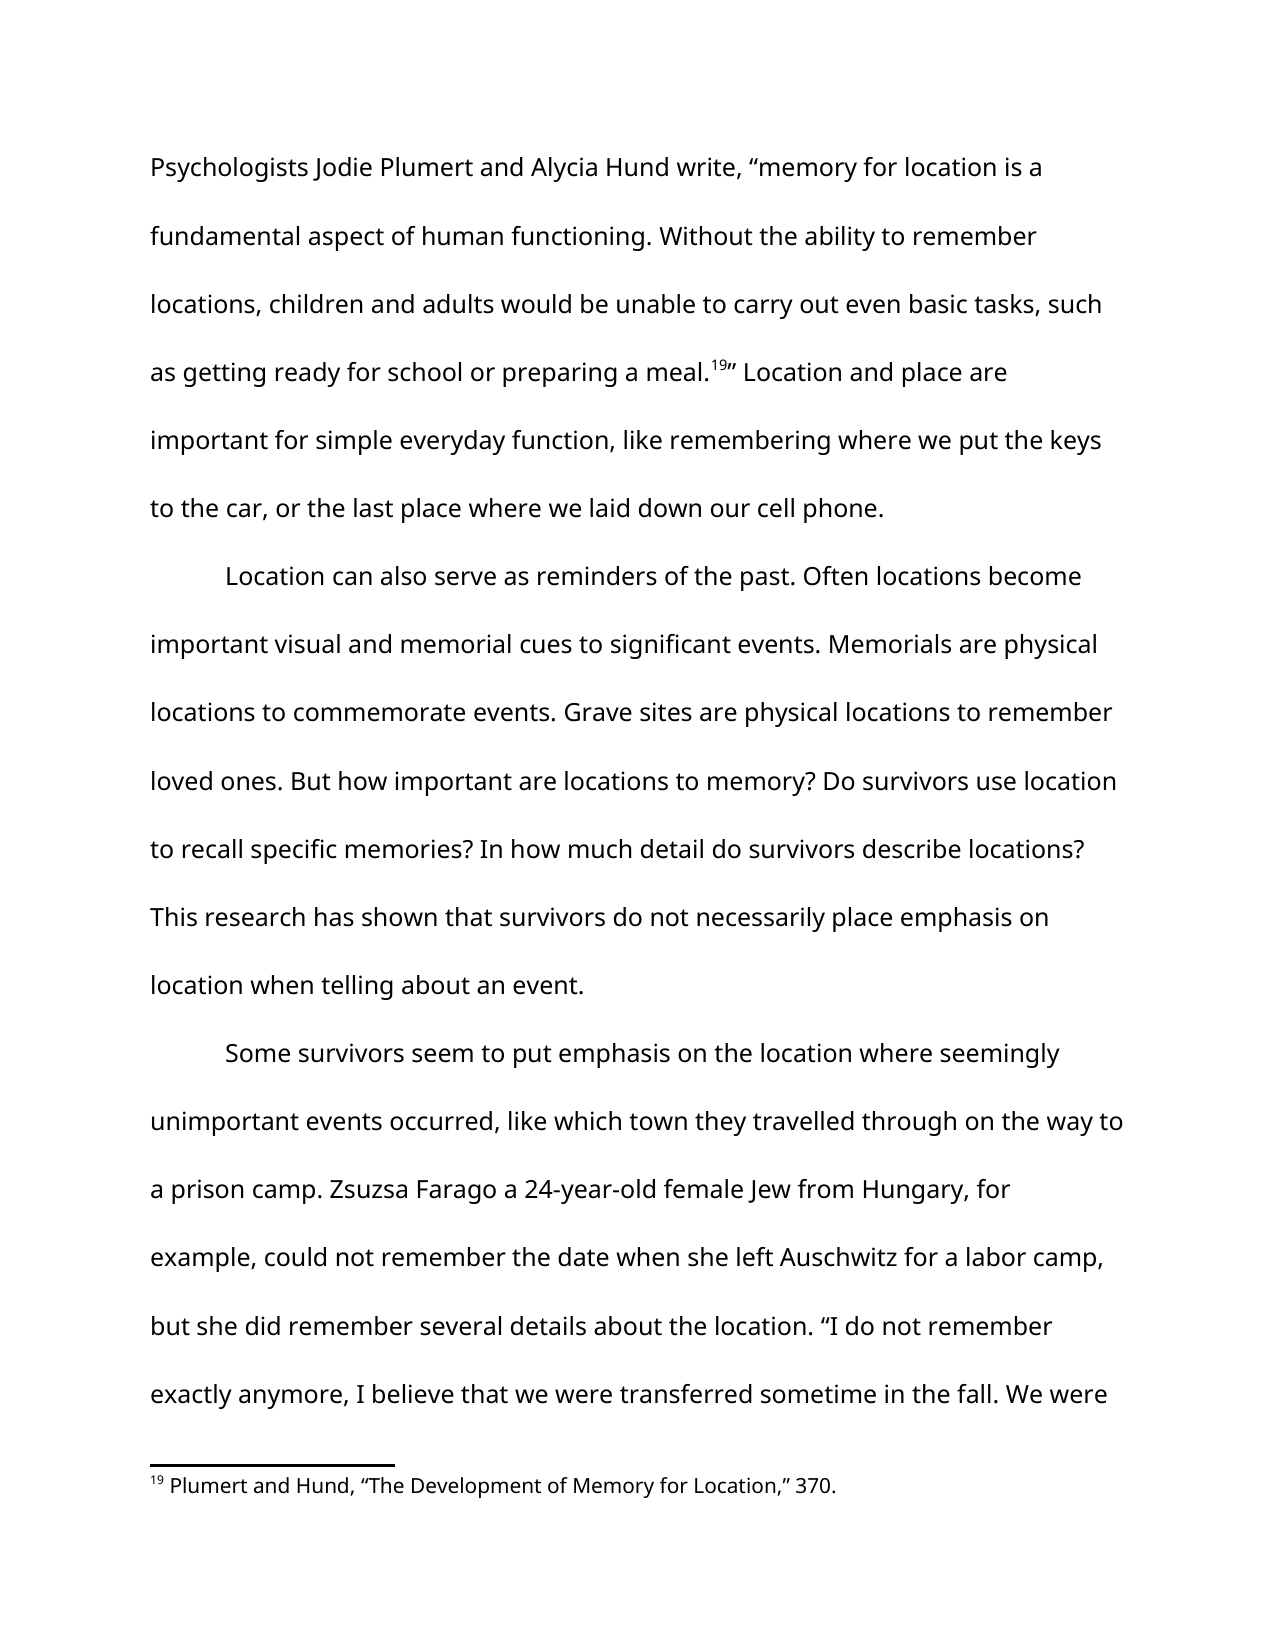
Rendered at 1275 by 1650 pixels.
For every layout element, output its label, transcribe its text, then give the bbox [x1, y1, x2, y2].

text Some survivors seem to put emphasis on the location where seemingly unimportant events occurred, like which town they travelled through on the way to a prison camp. Zsuzsa Farago a 24-year-old female Jew from Hungary, for example, could not remember the date when she left Auschwitz for a labor camp, but she did remember several details about the location. “I do not remember exactly anymore, I believe that we were transferred sometime in the fall. We were [150, 1036, 1125, 1410]
text Location can also serve as reminders of the past. Often locations become important visual and memorial cues to significant events. Memorials are physical locations to commemorate events. Grave sites are physical locations to remember loved ones. But how important are locations to memory? Do survivors use location to recall specific memories? In how much detail do survivors describe locations? This research has shown that survivors do not necessarily place emphasis on location when telling about an event. [150, 559, 1125, 1002]
text Psychologists Jodie Plumert and Alycia Hund write, “memory for location is a fundamental aspect of human functioning. Without the ability to remember locations, children and adults would be unable to carry out even basic tasks, such as getting ready for school or preparing a meal.” Location and place are important for simple everyday function, like remembering where we put the keys to the car, or the last place where we laid down our cell phone. [150, 150, 1125, 525]
text Plumert and Hund, “The Development of Memory for Location,” 370. [150, 1472, 1125, 1500]
